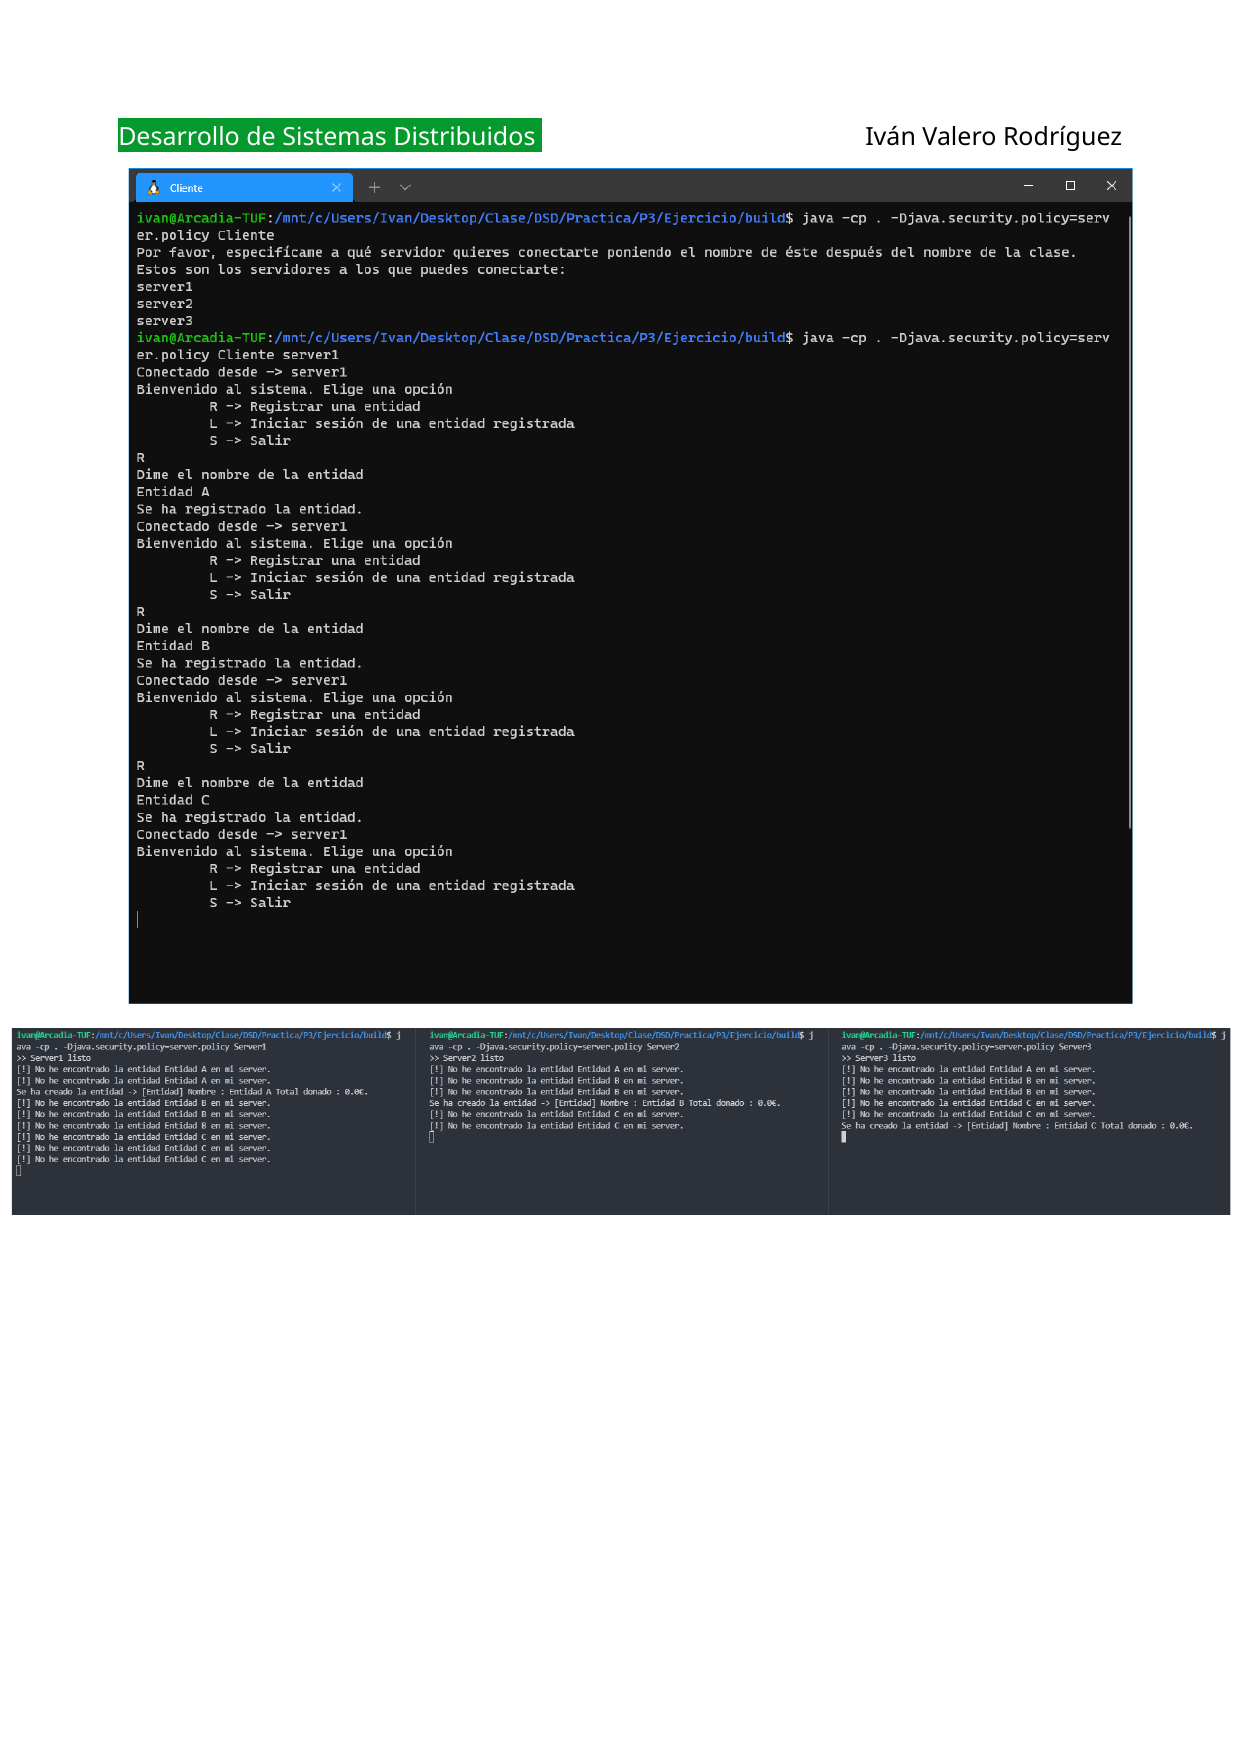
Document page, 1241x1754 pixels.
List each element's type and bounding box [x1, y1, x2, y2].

picture [128, 168, 1133, 1004]
picture [11, 1028, 1231, 1215]
